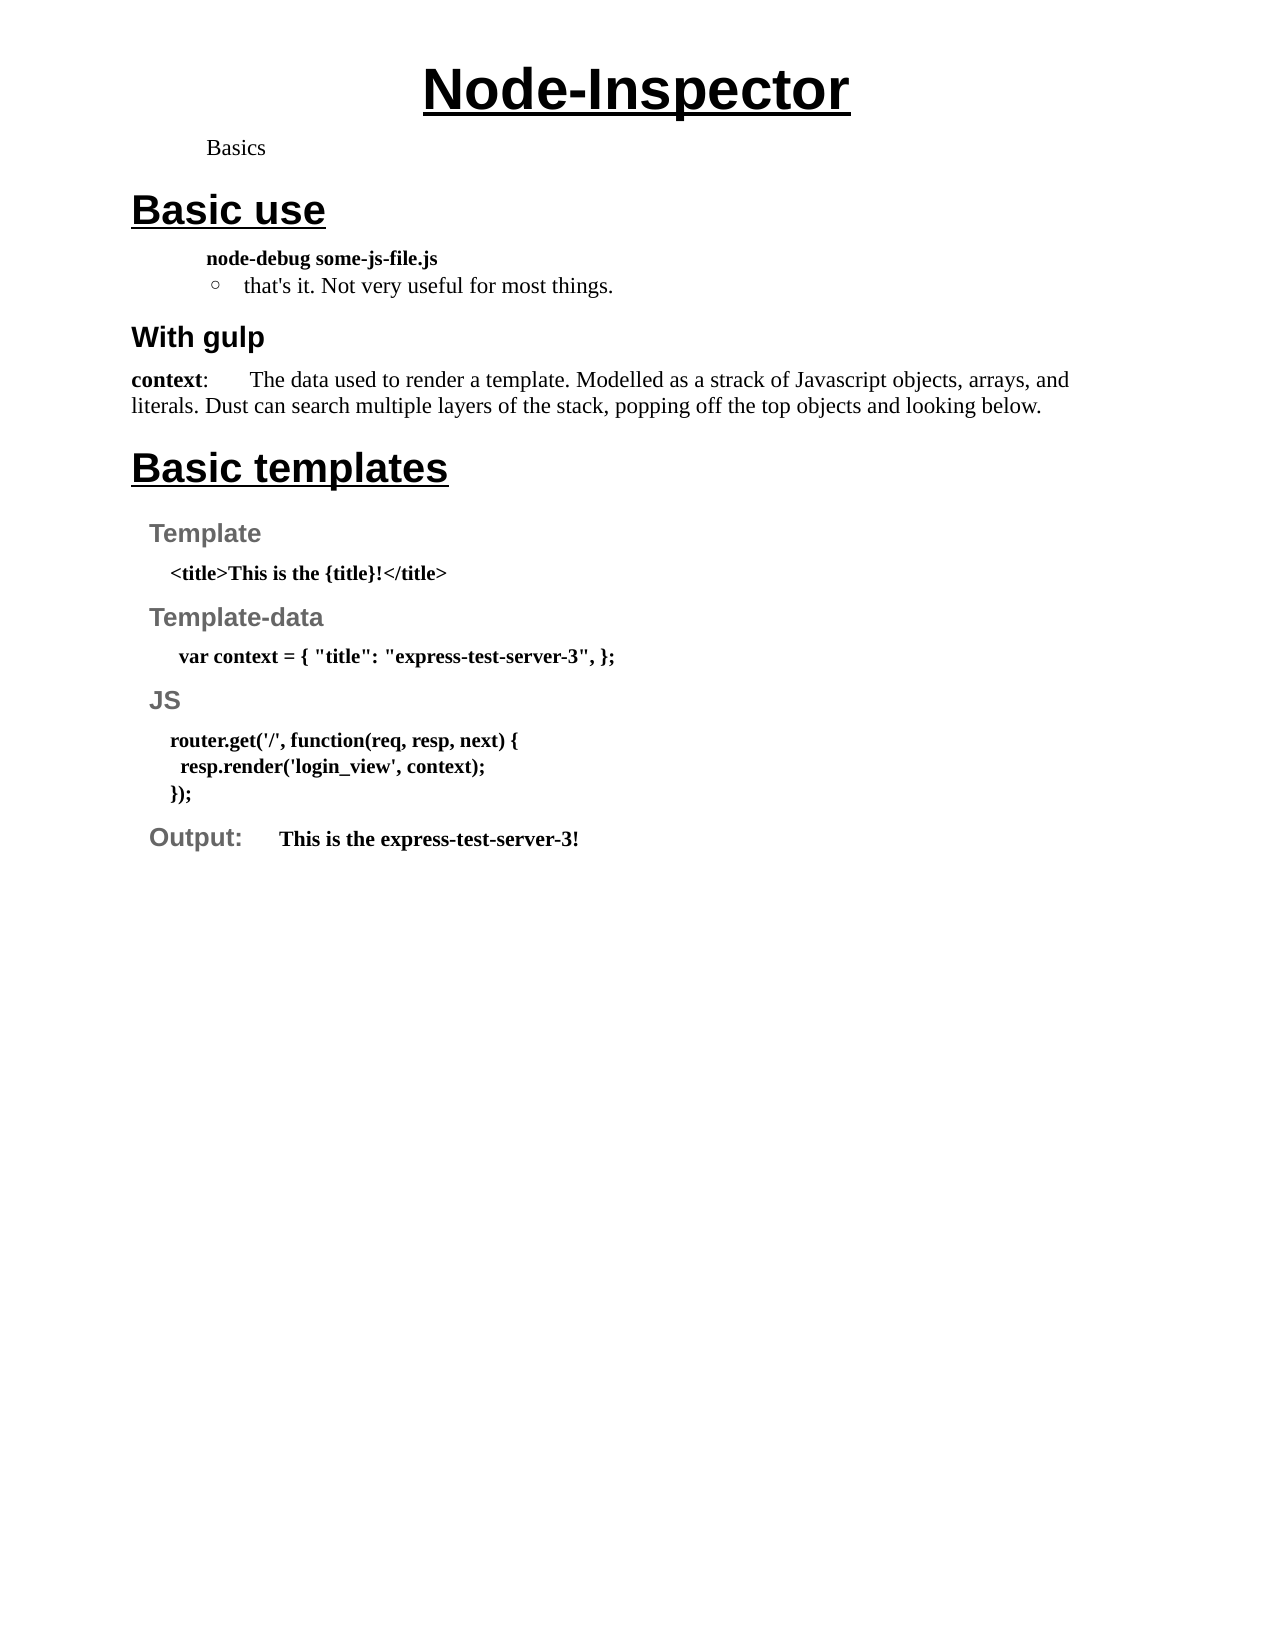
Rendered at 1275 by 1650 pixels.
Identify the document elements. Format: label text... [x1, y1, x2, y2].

text router.get('/', function(req, resp, next) { [149, 728, 1142, 752]
text context: The data used to render a template. Modelled as a strack of Javascript objects, arrays, and literals. Dust can search multiple layers of the stack, popping off the top objects and looking below. [131, 366, 1142, 418]
title Node-Inspector [131, 54, 1142, 122]
subtitle Basic use [131, 185, 1142, 233]
text resp.render('login_view', context); [149, 754, 1142, 778]
subtitle With gulp [131, 319, 1142, 353]
subtitle JS [131, 685, 1142, 715]
subtitle Basic templates [131, 443, 1142, 491]
text }); [149, 781, 1142, 805]
text var context = { "title": "express-test-server-3", }; [149, 644, 1142, 668]
list node-debug some-js-file.js [169, 246, 1142, 270]
subtitle Output: This is the express-test-server-3! [131, 822, 1142, 852]
list that's it. Not very useful for most things. [206, 272, 1142, 299]
list Basics [169, 134, 1142, 160]
text <title>This is the {title}!</title> [149, 561, 1142, 585]
subtitle Template [131, 518, 1142, 548]
subtitle Template-data [131, 602, 1142, 632]
